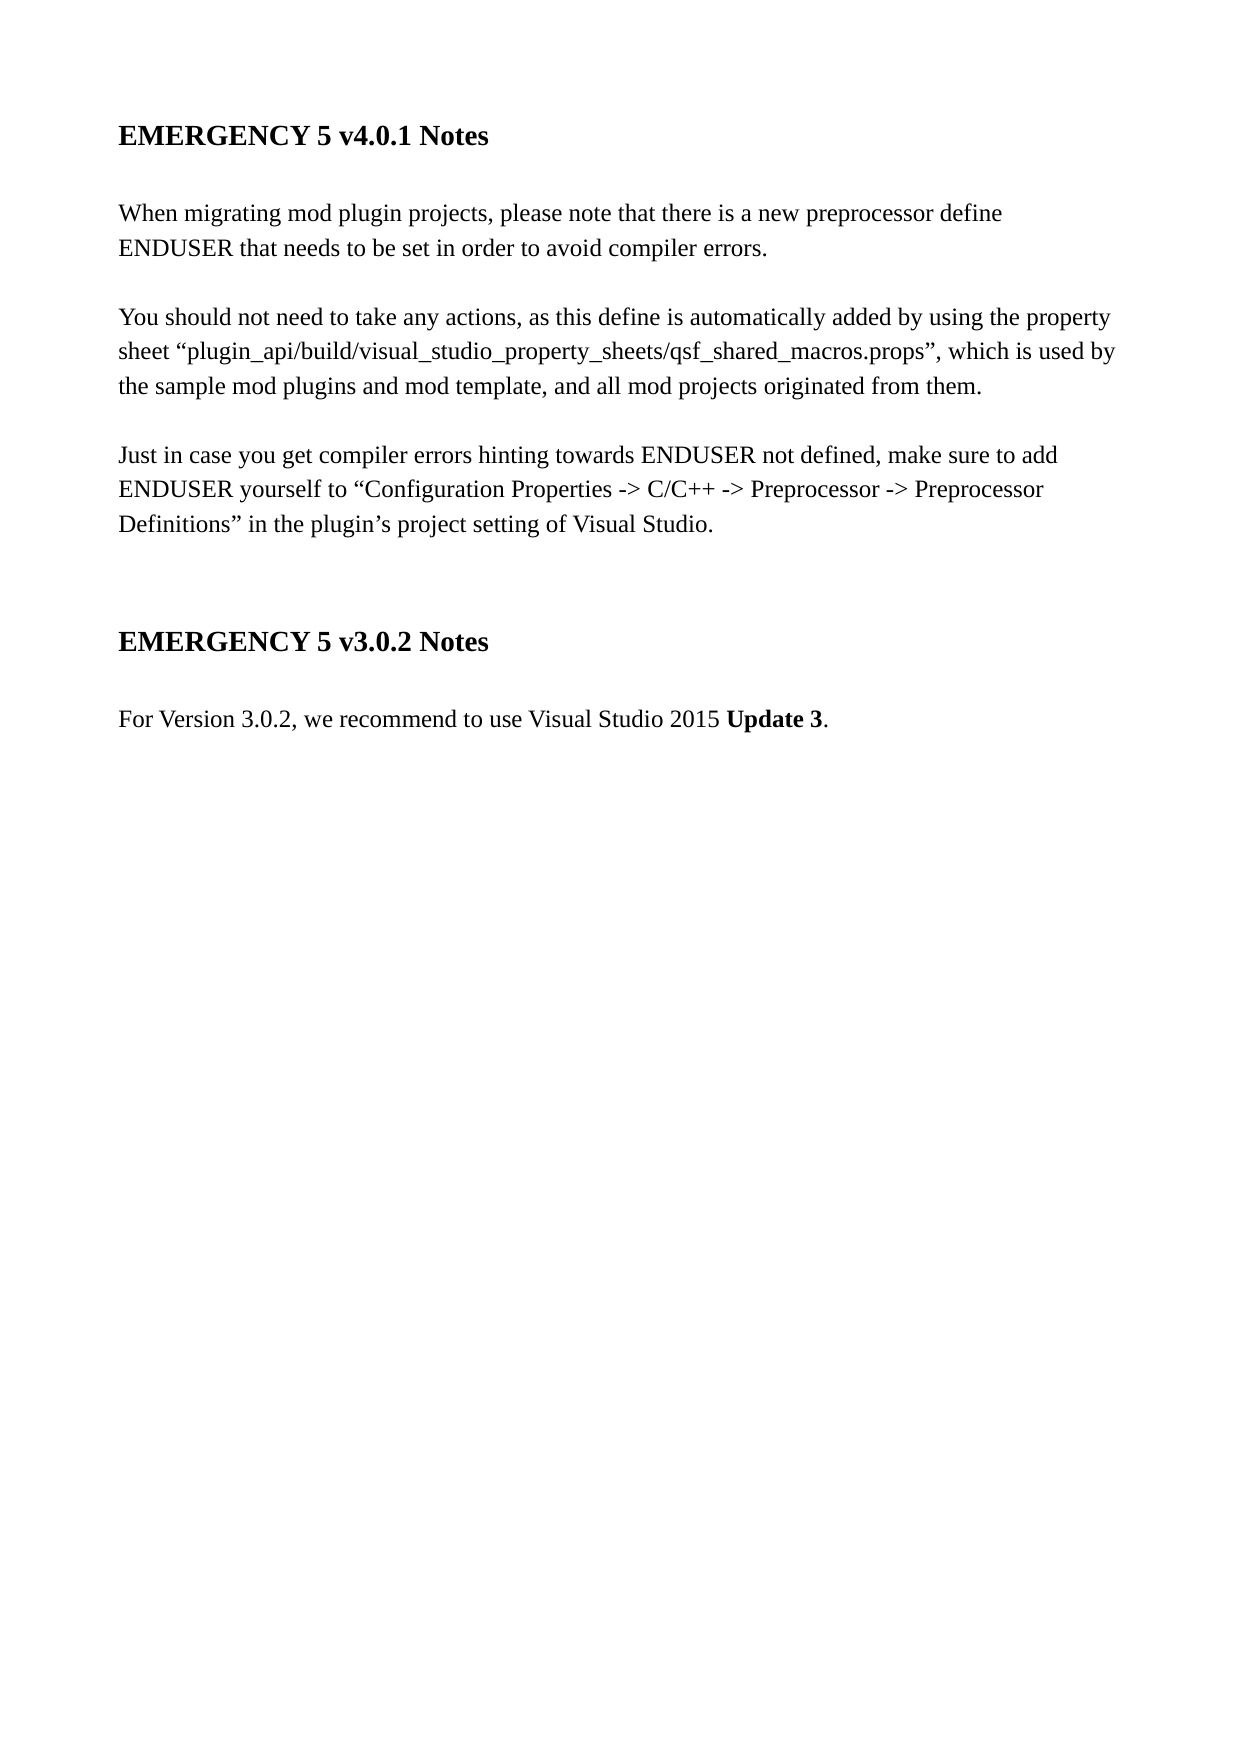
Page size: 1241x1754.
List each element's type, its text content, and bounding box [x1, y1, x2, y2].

text EMERGENCY 5 v4.0.1 Notes [118, 118, 1122, 152]
text When migrating mod plugin projects, please note that there is a new preprocessor define ENDUSER that needs to be set in order to avoid compiler errors. [118, 198, 1122, 262]
text You should not need to take any actions, as this define is automatically added by using the property sheet “plugin_api/build/visual_studio_property_sheets/qsf_shared_macros.props”, which is used by the sample mod plugins and mod template, and all mod projects originated from them. [118, 302, 1122, 400]
text For Version 3.0.2, we recommend to use Visual Studio 2015 Update 3. [118, 704, 1122, 733]
text EMERGENCY 5 v3.0.2 Notes [118, 624, 1122, 657]
text Just in case you get compiler errors hinting towards ENDUSER not defined, make sure to add ENDUSER yourself to “Configuration Properties -> C/C++ -> Preprocessor -> Preprocessor Definitions” in the plugin’s project setting of Visual Studio. [118, 440, 1122, 538]
